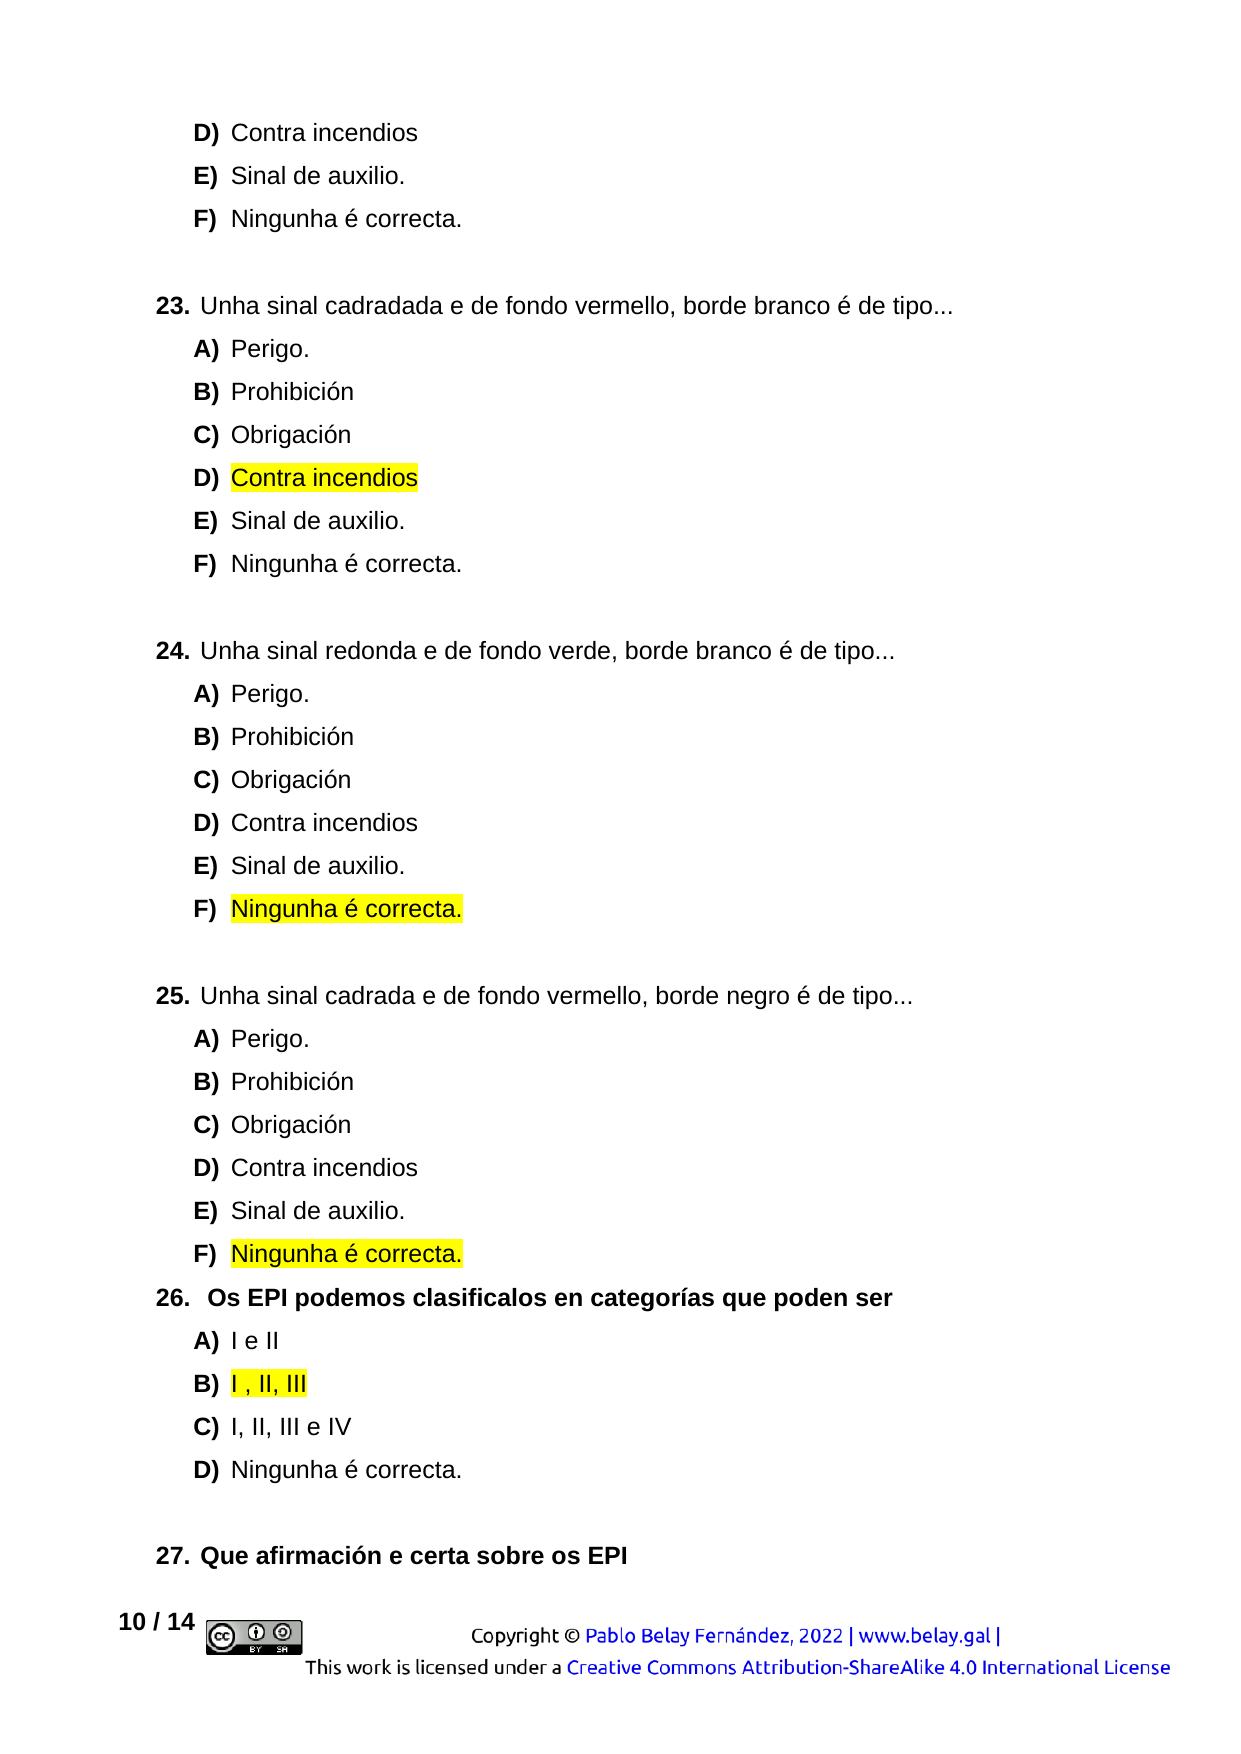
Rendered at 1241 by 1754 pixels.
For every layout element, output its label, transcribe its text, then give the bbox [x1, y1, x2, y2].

list Perigo. [193, 1024, 1122, 1052]
list Obrigación [193, 765, 1122, 794]
list Prohibición [193, 377, 1122, 406]
list Unha sinal cadrada e de fondo vermello, borde negro é de tipo... [156, 981, 1122, 1009]
list Sinal de auxilio. [193, 506, 1122, 535]
list Contra incendios [193, 118, 1122, 147]
list Ningunha é correcta. [193, 549, 1122, 578]
list I e II [193, 1326, 1122, 1354]
list Perigo. [193, 679, 1122, 707]
list Obrigación [193, 1110, 1122, 1139]
list Os EPI podemos clasificalos en categorías que poden ser [156, 1282, 1122, 1311]
list Perigo. [193, 334, 1122, 362]
list Unha sinal cadradada e de fondo vermello, borde branco é de tipo... [156, 291, 1122, 319]
list Ningunha é correcta. [193, 204, 1122, 233]
list Ningunha é correcta. [193, 1455, 1122, 1484]
list Contra incendios [193, 463, 1122, 492]
list Sinal de auxilio. [193, 1196, 1122, 1225]
list Que afirmación e certa sobre os EPI [156, 1541, 1122, 1570]
picture [200, 1604, 1205, 1690]
list Prohibición [193, 1067, 1122, 1096]
list Ningunha é correcta. [193, 1239, 1122, 1268]
list Unha sinal redonda e de fondo verde, borde branco é de tipo... [156, 636, 1122, 664]
list Prohibición [193, 722, 1122, 751]
list Sinal de auxilio. [193, 851, 1122, 880]
list Sinal de auxilio. [193, 161, 1122, 190]
list I , II, III [193, 1369, 1122, 1397]
list Contra incendios [193, 808, 1122, 837]
list Obrigación [193, 420, 1122, 449]
list I, II, III e IV [193, 1412, 1122, 1441]
list Ningunha é correcta. [193, 894, 1122, 923]
list Contra incendios [193, 1153, 1122, 1182]
